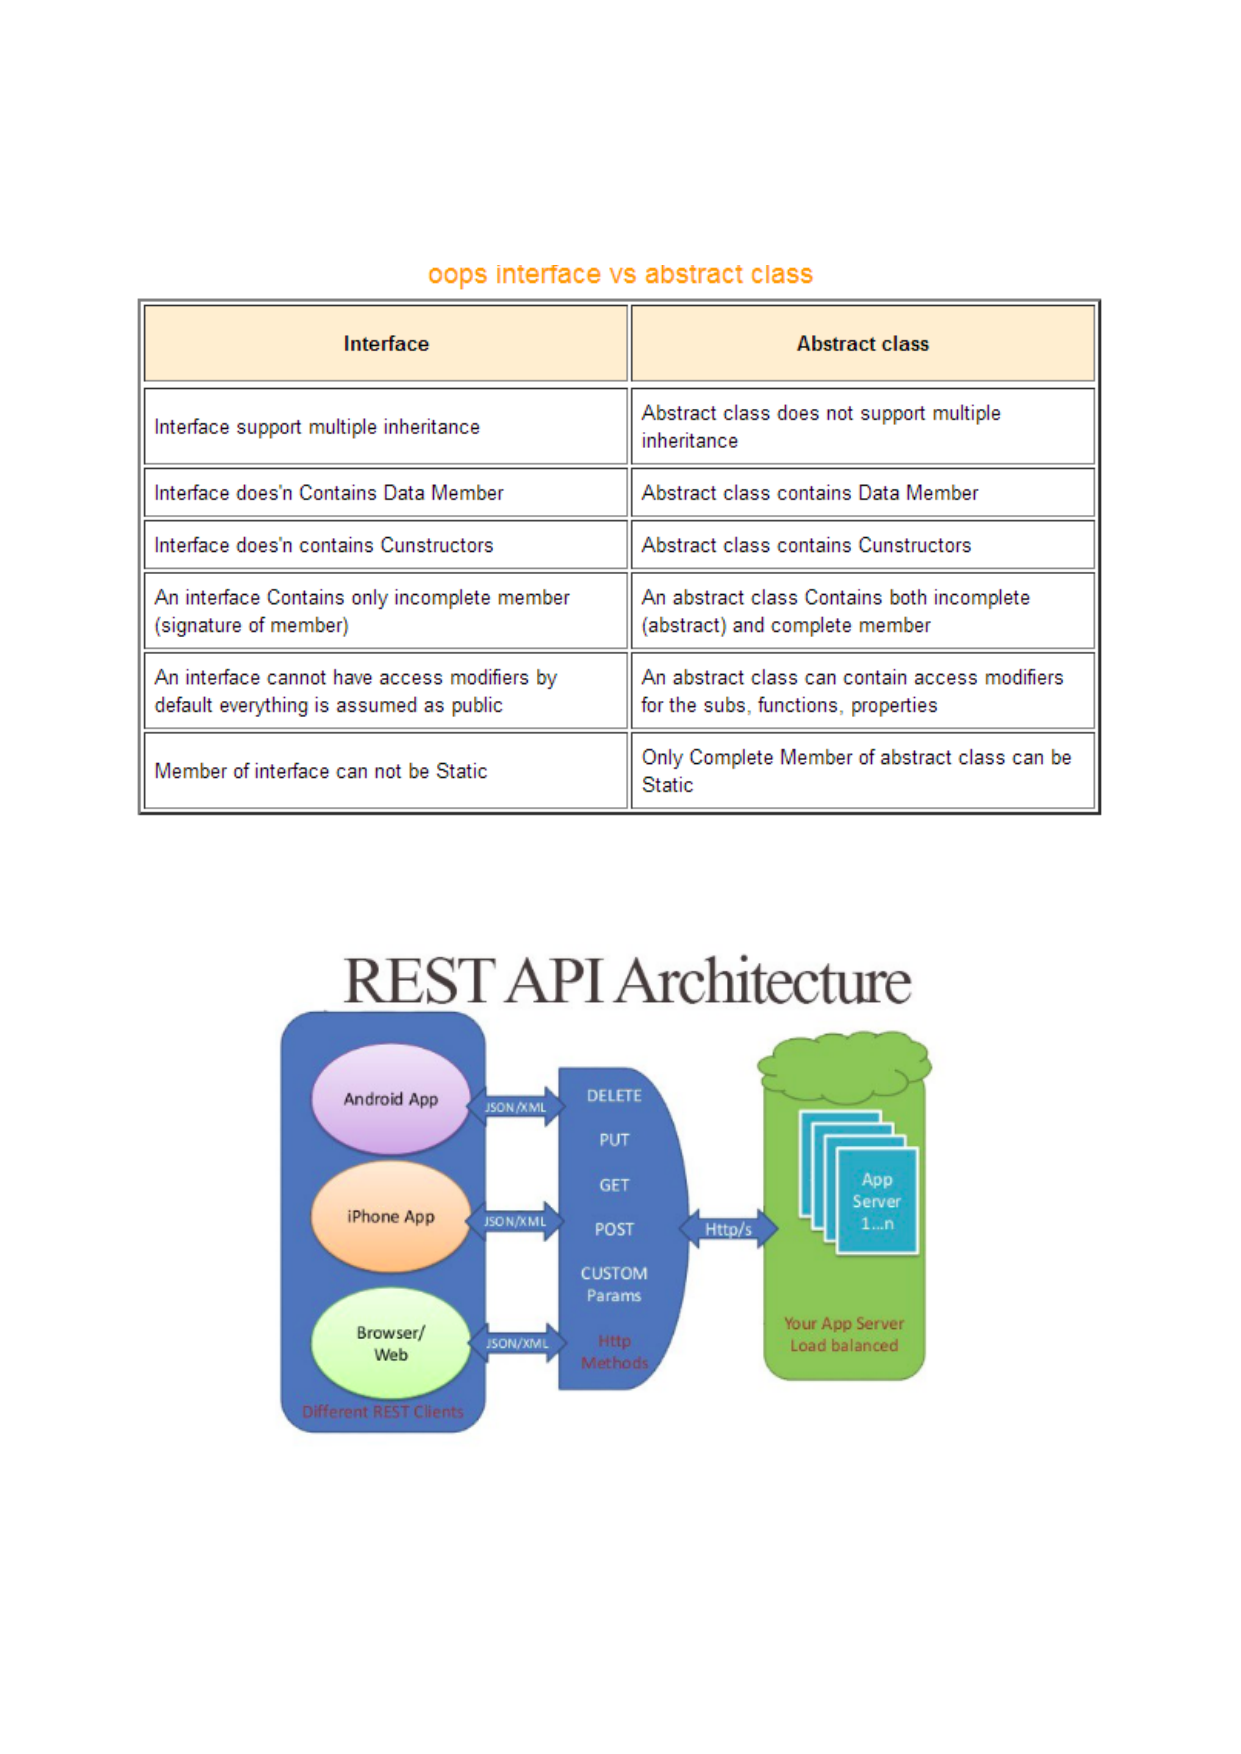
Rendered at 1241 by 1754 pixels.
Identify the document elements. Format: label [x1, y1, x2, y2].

picture [260, 926, 981, 1461]
picture [118, 265, 1123, 823]
